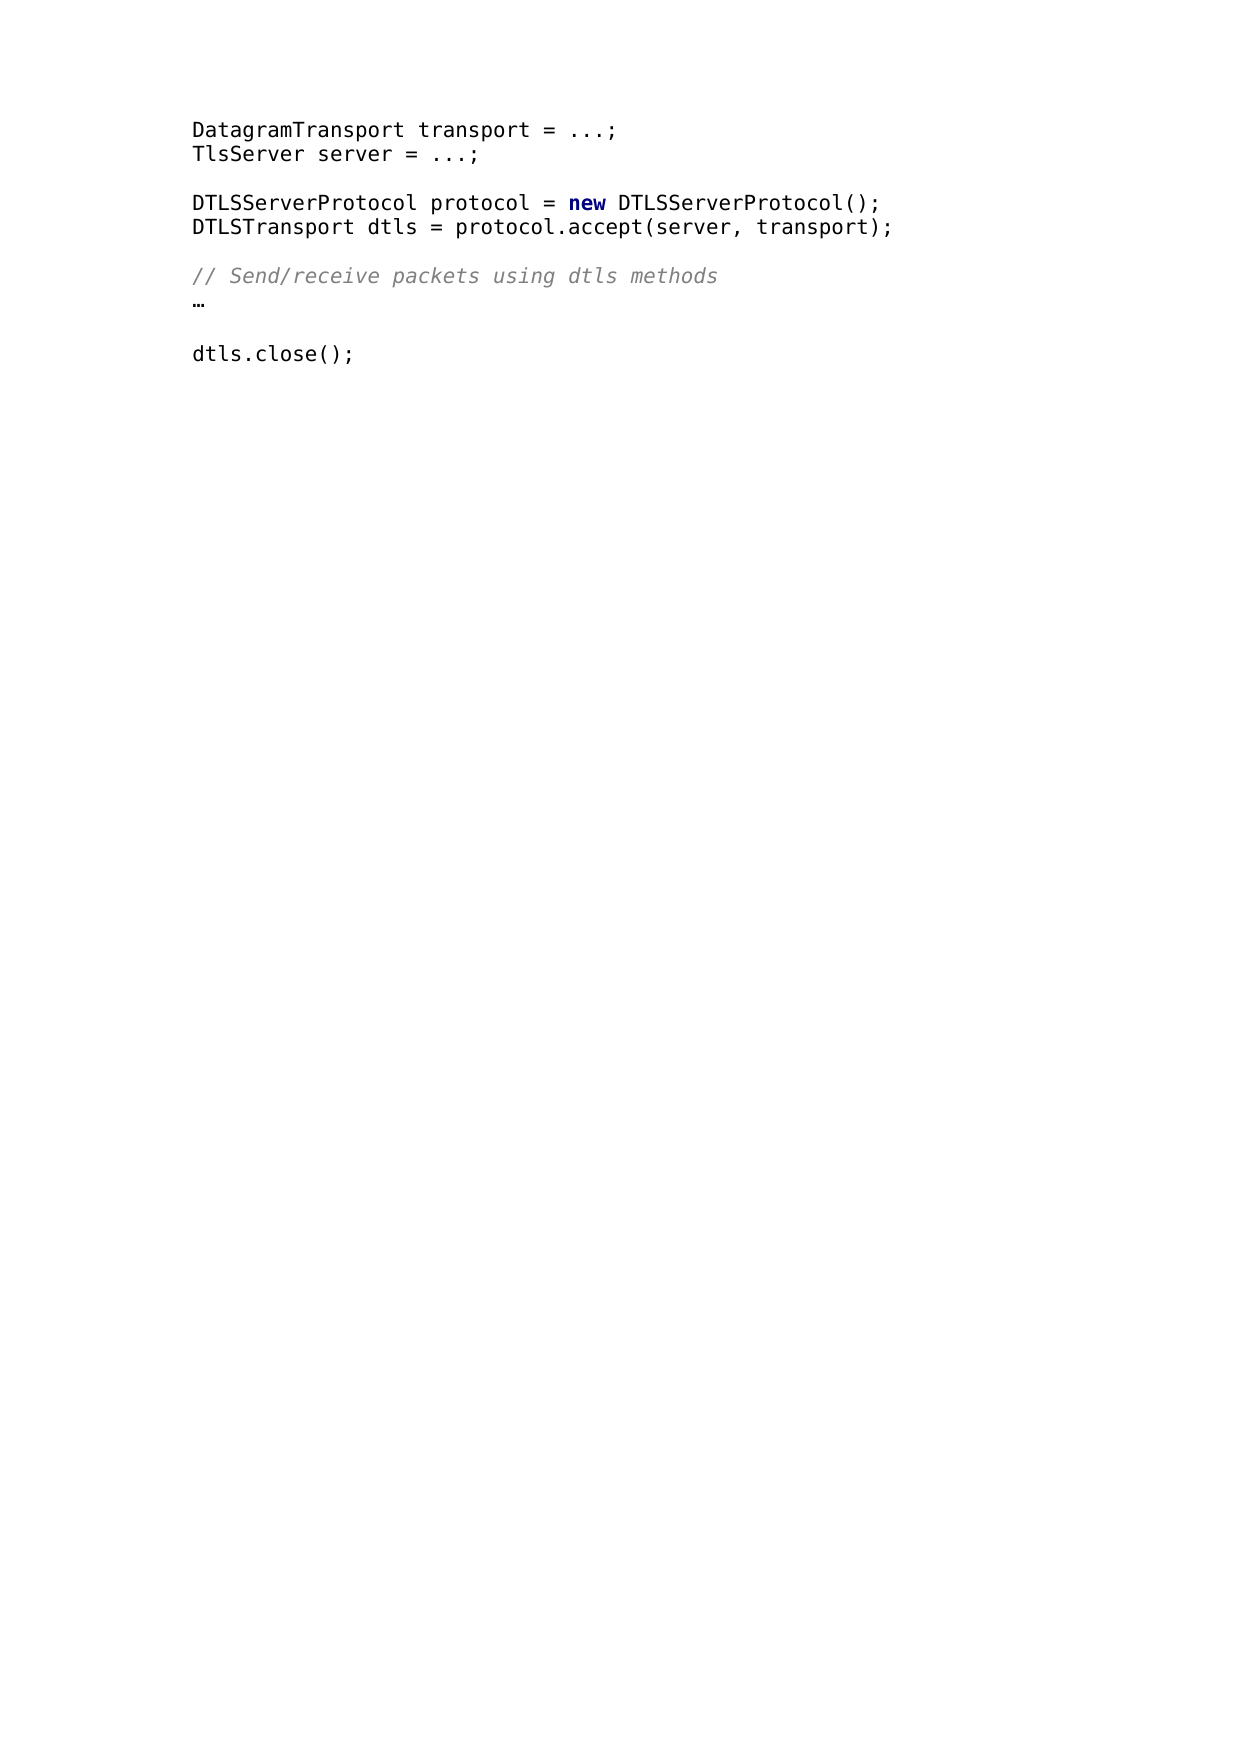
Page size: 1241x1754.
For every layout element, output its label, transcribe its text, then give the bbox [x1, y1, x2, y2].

text DatagramTransport transport = ...; [118, 118, 1122, 142]
text DTLSTransport dtls = protocol.accept(server, transport); [118, 215, 1122, 239]
text // Send/receive packets using dtls methods [118, 264, 1122, 288]
text … [118, 288, 1122, 312]
text DTLSServerProtocol protocol = new DTLSServerProtocol(); [118, 191, 1122, 215]
text dtls.close(); [118, 342, 1122, 366]
text TlsServer server = ...; [118, 142, 1122, 167]
